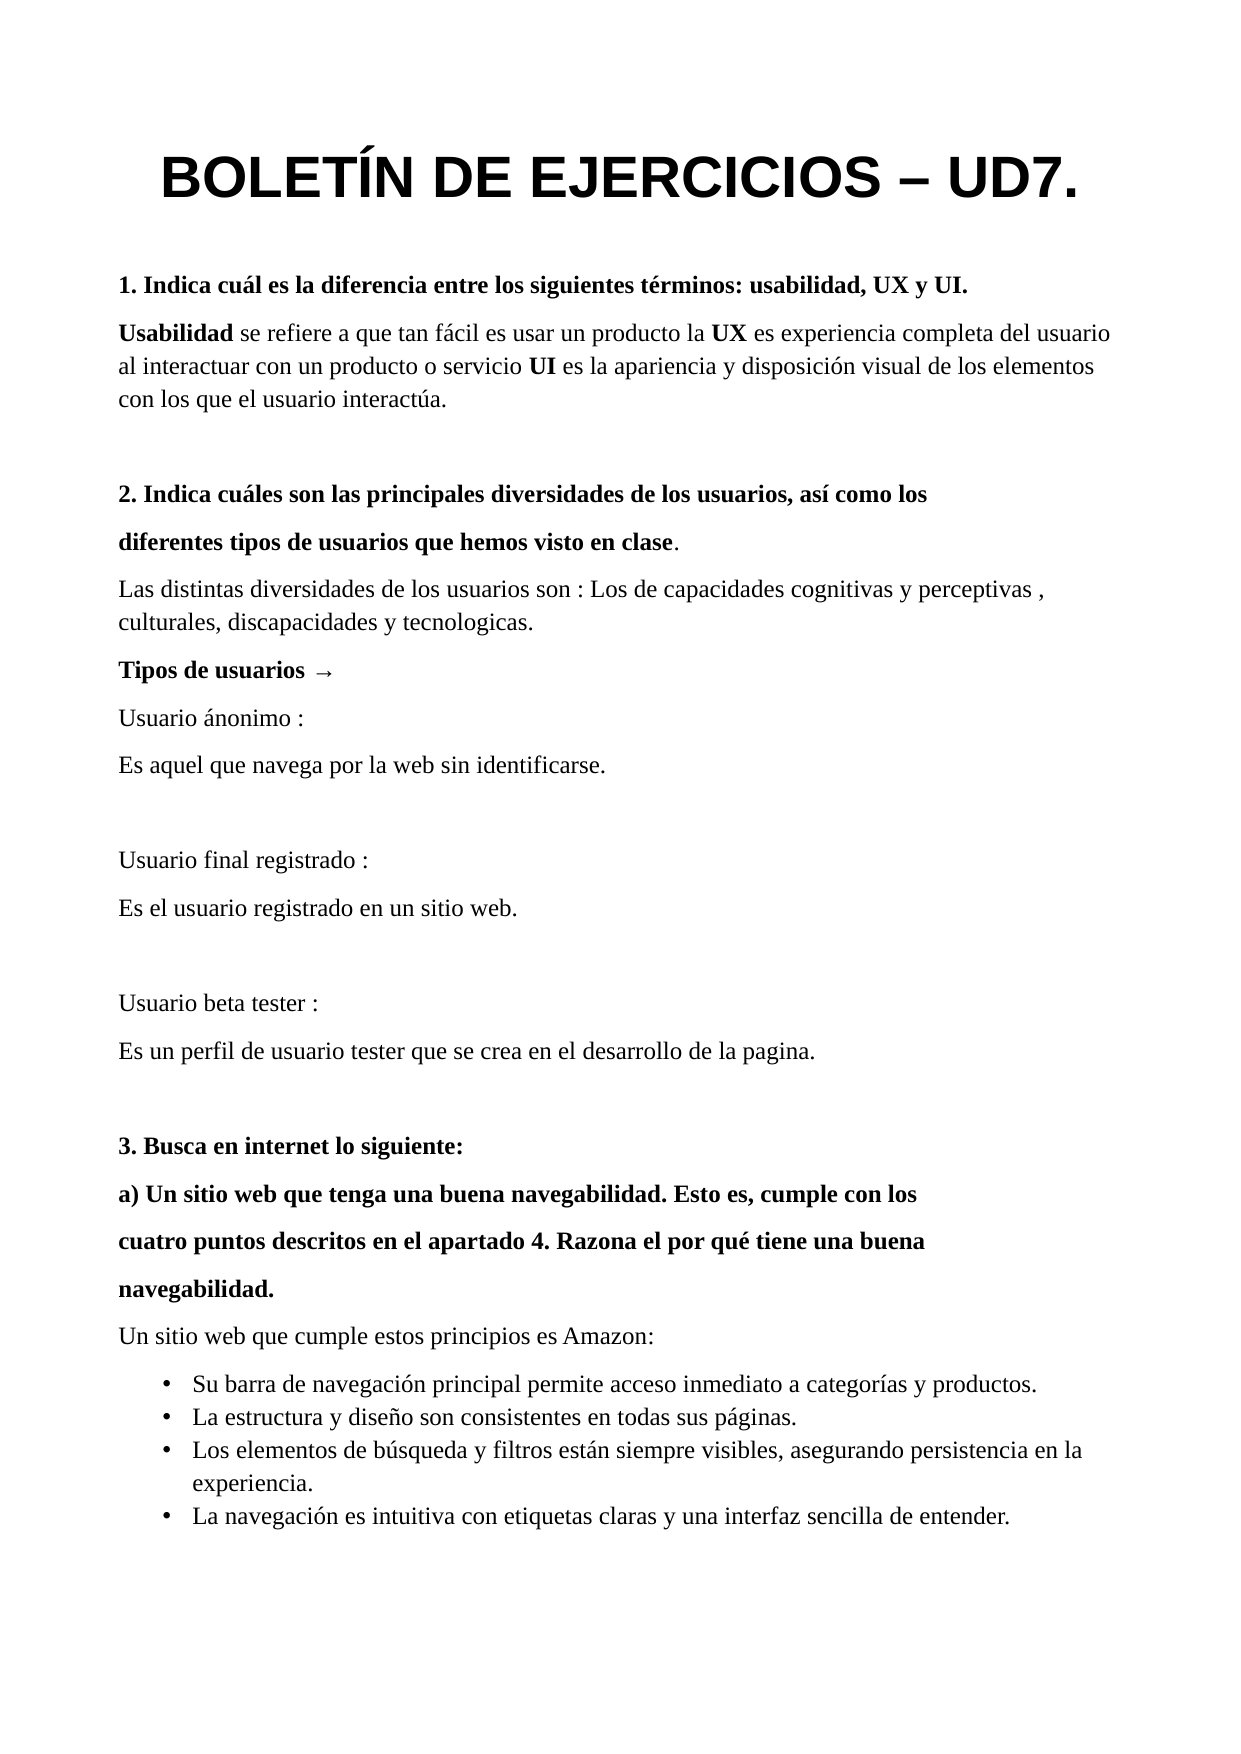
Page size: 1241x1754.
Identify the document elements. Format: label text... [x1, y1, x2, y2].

list La navegación es intuitiva con etiquetas claras y una interfaz sencilla de entender. [162, 1501, 1122, 1530]
list Los elementos de búsqueda y filtros están siempre visibles, asegurando persistencia en la experiencia. [162, 1435, 1122, 1497]
text 1. Indica cuál es la diferencia entre los siguientes términos: usabilidad, UX y UI. [118, 270, 1122, 299]
text Es un perfil de usuario tester que se crea en el desarrollo de la pagina. [118, 1036, 1122, 1064]
text Es el usuario registrado en un sitio web. [118, 893, 1122, 922]
text Usuario final registrado : [118, 845, 1122, 874]
text Usabilidad se refiere a que tan fácil es usar un producto la UX es experiencia completa del usuario al interactuar con un producto o servicio UI es la apariencia y disposición visual de los elementos con los que el usuario interactúa. [118, 318, 1122, 413]
text 2. Indica cuáles son las principales diversidades de los usuarios, así como los [118, 479, 1122, 508]
text diferentes tipos de usuarios que hemos visto en clase. [118, 527, 1122, 556]
text Es aquel que navega por la web sin identificarse. [118, 750, 1122, 779]
text Las distintas diversidades de los usuarios son : Los de capacidades cognitivas y perceptivas , culturales, discapacidades y tecnologicas. [118, 574, 1122, 636]
text navegabilidad. [118, 1274, 1122, 1303]
list La estructura y diseño son consistentes en todas sus páginas. [162, 1402, 1122, 1431]
text Un sitio web que cumple estos principios es Amazon: [118, 1321, 1122, 1350]
text Usuario ánonimo : [118, 703, 1122, 731]
text Usuario beta tester : [118, 988, 1122, 1017]
title BOLETÍN DE EJERCICIOS – UD7. [118, 143, 1122, 210]
text 3. Busca en internet lo siguiente: [118, 1131, 1122, 1160]
text cuatro puntos descritos en el apartado 4. Razona el por qué tiene una buena [118, 1226, 1122, 1255]
text Tipos de usuarios → [118, 655, 1122, 684]
list Su barra de navegación principal permite acceso inmediato a categorías y productos. [162, 1369, 1122, 1398]
text a) Un sitio web que tenga una buena navegabilidad. Esto es, cumple con los [118, 1179, 1122, 1207]
